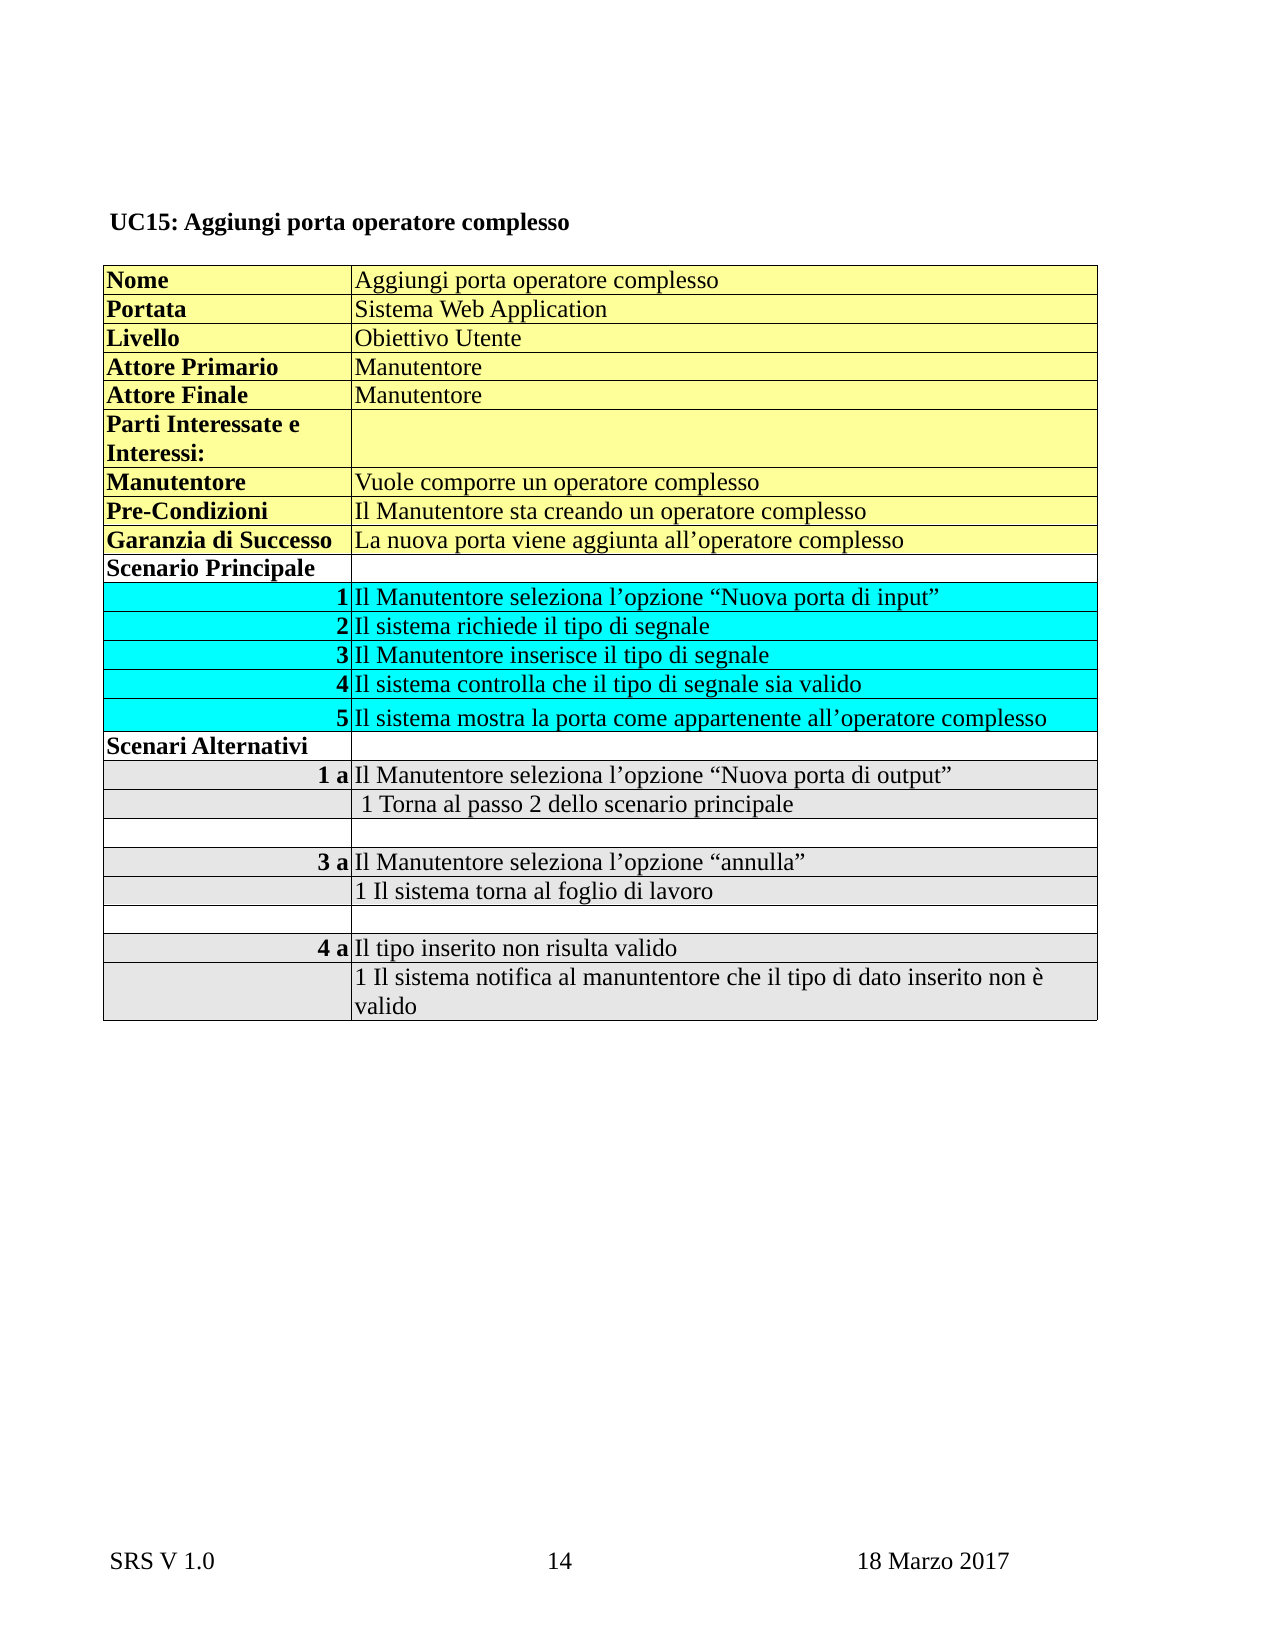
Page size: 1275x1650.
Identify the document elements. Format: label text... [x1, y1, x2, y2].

table_cell Garanzia di Successo [104, 526, 351, 553]
table_cell [104, 790, 351, 818]
table_cell Portata [104, 295, 351, 323]
table_cell Il Manutentore seleziona l’opzione “Nuova porta di output” [352, 761, 1097, 789]
table_cell Livello [104, 324, 351, 352]
table_cell Attore Primario [104, 353, 351, 380]
table_cell Il sistema richiede il tipo di segnale [352, 612, 1097, 640]
table_cell Manutentore [104, 468, 351, 496]
table_cell 1 Il sistema notifica al manuntentore che il tipo di dato inserito non è valido [352, 963, 1097, 1020]
table_cell 4 a [104, 934, 351, 962]
table_cell [104, 877, 351, 904]
table_cell 3 [104, 641, 351, 669]
text UC15: Aggiungi porta operatore complesso [109, 207, 1162, 236]
table_cell [104, 819, 351, 847]
table_cell [352, 555, 1097, 582]
table_cell Obiettivo Utente [352, 324, 1097, 352]
table_cell Scenari Alternativi [104, 732, 351, 760]
table_cell [352, 410, 1097, 467]
table_cell Pre-Condizioni [104, 497, 351, 524]
table_cell Il Manutentore sta creando un operatore complesso [352, 497, 1097, 524]
table_cell [352, 906, 1097, 933]
table_cell La nuova porta viene aggiunta all’operatore complesso [352, 526, 1097, 553]
table_cell Manutentore [352, 353, 1097, 380]
table_cell Scenario Principale [104, 555, 351, 582]
table_cell 1 a [104, 761, 351, 789]
table_cell [352, 819, 1097, 847]
table_cell Il tipo inserito non risulta valido [352, 934, 1097, 962]
table_cell [104, 906, 351, 933]
table_cell Il Manutentore seleziona l’opzione “annulla” [352, 848, 1097, 876]
table_cell 4 [104, 670, 351, 698]
table_cell Vuole comporre un operatore complesso [352, 468, 1097, 496]
table_header Nome [104, 266, 351, 294]
table_cell 1 [104, 583, 351, 611]
table_cell Sistema Web Application [352, 295, 1097, 323]
table_cell Il sistema mostra la porta come appartenente all’operatore complesso [352, 699, 1097, 731]
table_cell Il Manutentore seleziona l’opzione “Nuova porta di input” [352, 583, 1097, 611]
table_cell Manutentore [352, 381, 1097, 409]
table_cell 2 [104, 612, 351, 640]
table_cell 3 a [104, 848, 351, 876]
table_cell 5 [104, 699, 351, 731]
table_cell Il Manutentore inserisce il tipo di segnale [352, 641, 1097, 669]
table_header Aggiungi porta operatore complesso [352, 266, 1097, 294]
table_cell Parti Interessate e Interessi: [104, 410, 351, 467]
table_cell [104, 963, 351, 1020]
table_cell Il sistema controlla che il tipo di segnale sia valido [352, 670, 1097, 698]
table_cell 1 Torna al passo 2 dello scenario principale [352, 790, 1097, 818]
table_cell [352, 732, 1097, 760]
table_cell Attore Finale [104, 381, 351, 409]
table_cell 1 Il sistema torna al foglio di lavoro [352, 877, 1097, 904]
